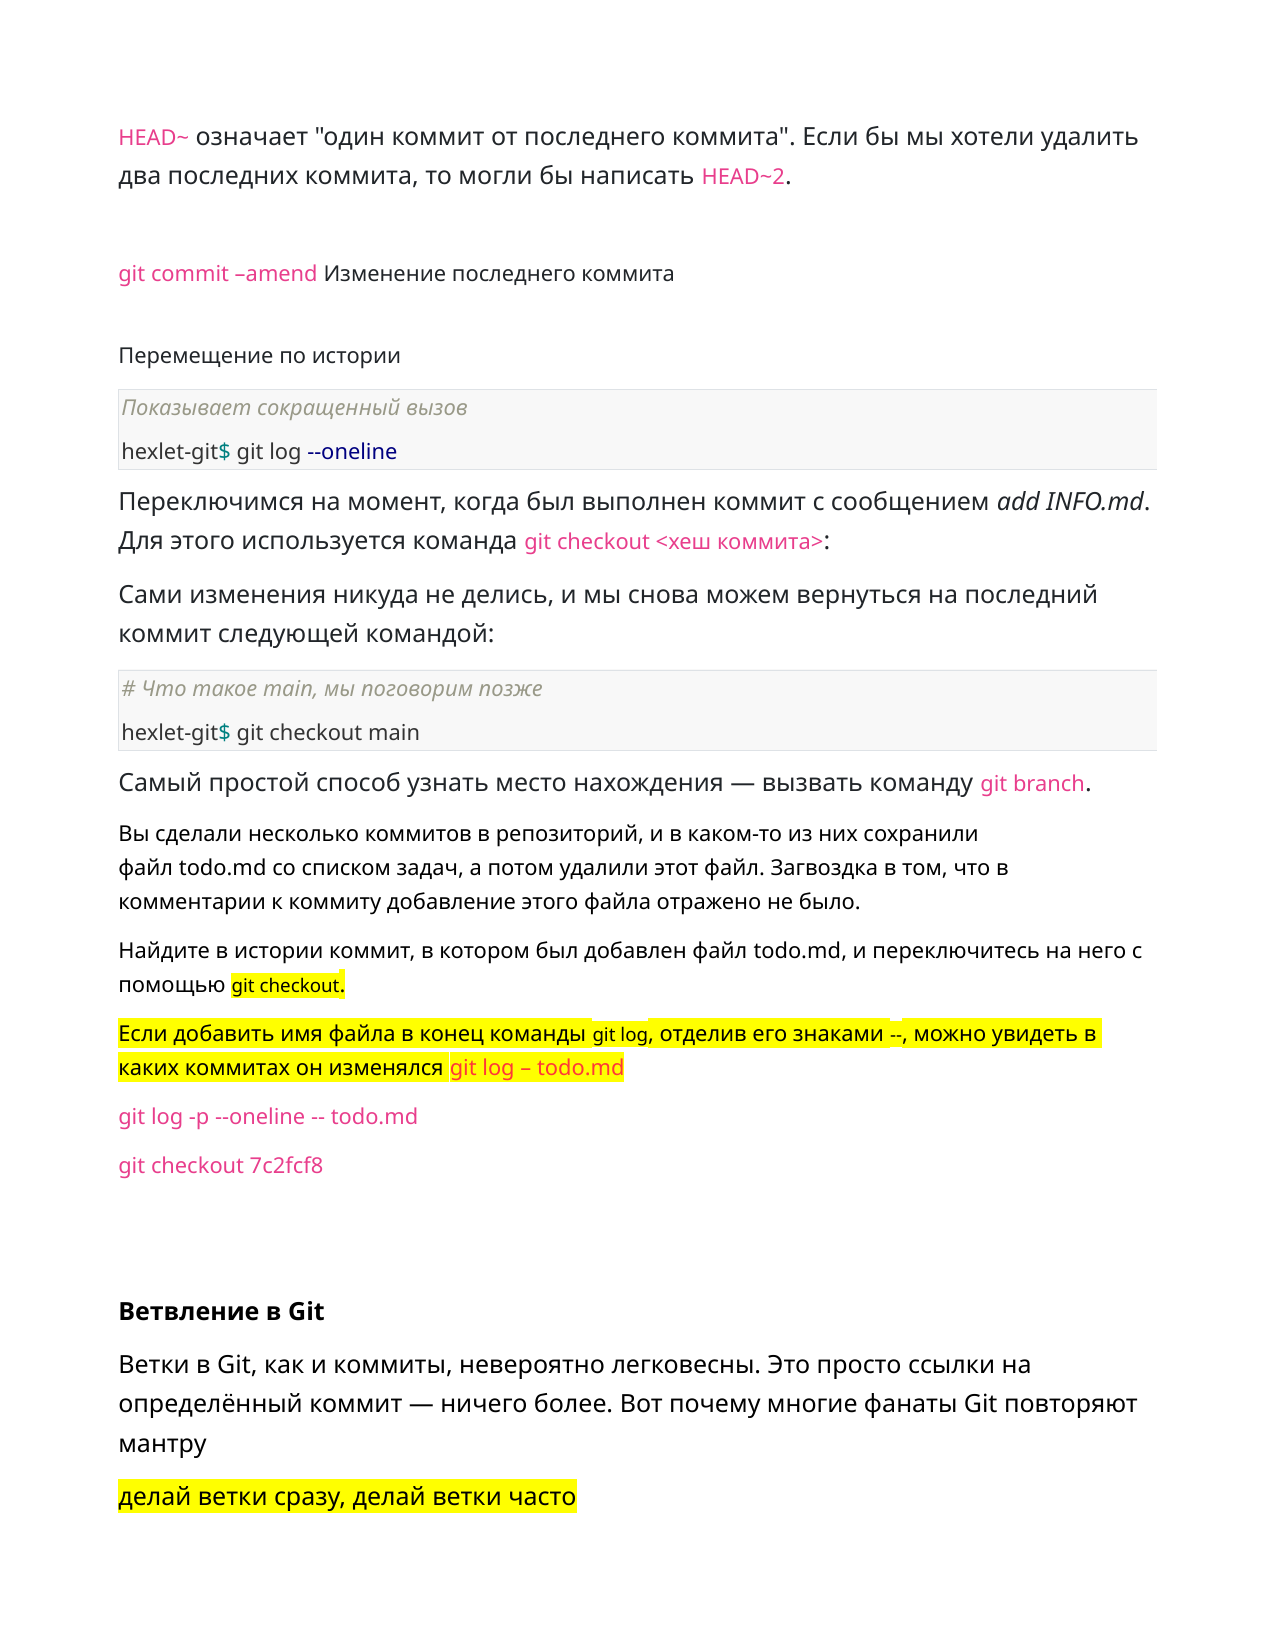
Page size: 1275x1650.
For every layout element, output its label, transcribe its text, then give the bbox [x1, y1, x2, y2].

text git log -p --oneline -- todo.md [118, 1101, 1157, 1131]
text Переключимся на момент, когда был выполнен коммит с сообщением add INFO.md. Для этого используется команда git checkout <хеш коммита>: [118, 484, 1157, 557]
text Сами изменения никуда не делись, и мы снова можем вернуться на последний коммит следующей командой: [118, 577, 1157, 650]
text делай ветки сразу, делай ветки часто [118, 1479, 1157, 1513]
text git checkout 7c2fcf8 [118, 1150, 1157, 1179]
text git commit –amend Изменение последнего коммита [118, 258, 1157, 288]
text Найдите в истории коммит, в котором был добавлен файл todo.md, и переключитесь на него с помощью git checkout. [118, 935, 1157, 999]
text HEAD~ означает "один коммит от последнего коммита". Если бы мы хотели удалить два последних коммита, то могли бы написать HEAD~2. [118, 118, 1157, 191]
text Вы сделали несколько коммитов в репозиторий, и в каком-то из них сохранили файл todo.md со списком задач, а потом удалили этот файл. Загвоздка в том, что в комментарии к коммиту добавление этого файла отражено не было. [118, 818, 1157, 916]
text Перемещение по истории [118, 307, 1157, 370]
text # Что такое main, мы поговорим позже [119, 671, 1157, 702]
text Показывает сокращенный вызов [119, 390, 1157, 422]
text Ветки в Git, как и коммиты, невероятно легковесны. Это просто ссылки на определённый коммит — ничего более. Вот почему многие фанаты Git повторяют мантру [118, 1347, 1157, 1459]
text Если добавить имя файла в конец команды git log, отделив его знаками --, можно увидеть в каких коммитах он изменялся git log – todo.md [118, 1018, 1157, 1082]
text Самый простой способ узнать место нахождения — вызвать команду git branch. [118, 764, 1157, 798]
text hexlet-git$ git checkout main [119, 714, 1157, 750]
text Ветвление в Git [118, 1293, 1157, 1327]
text hexlet-git$ git log --oneline [119, 433, 1157, 469]
